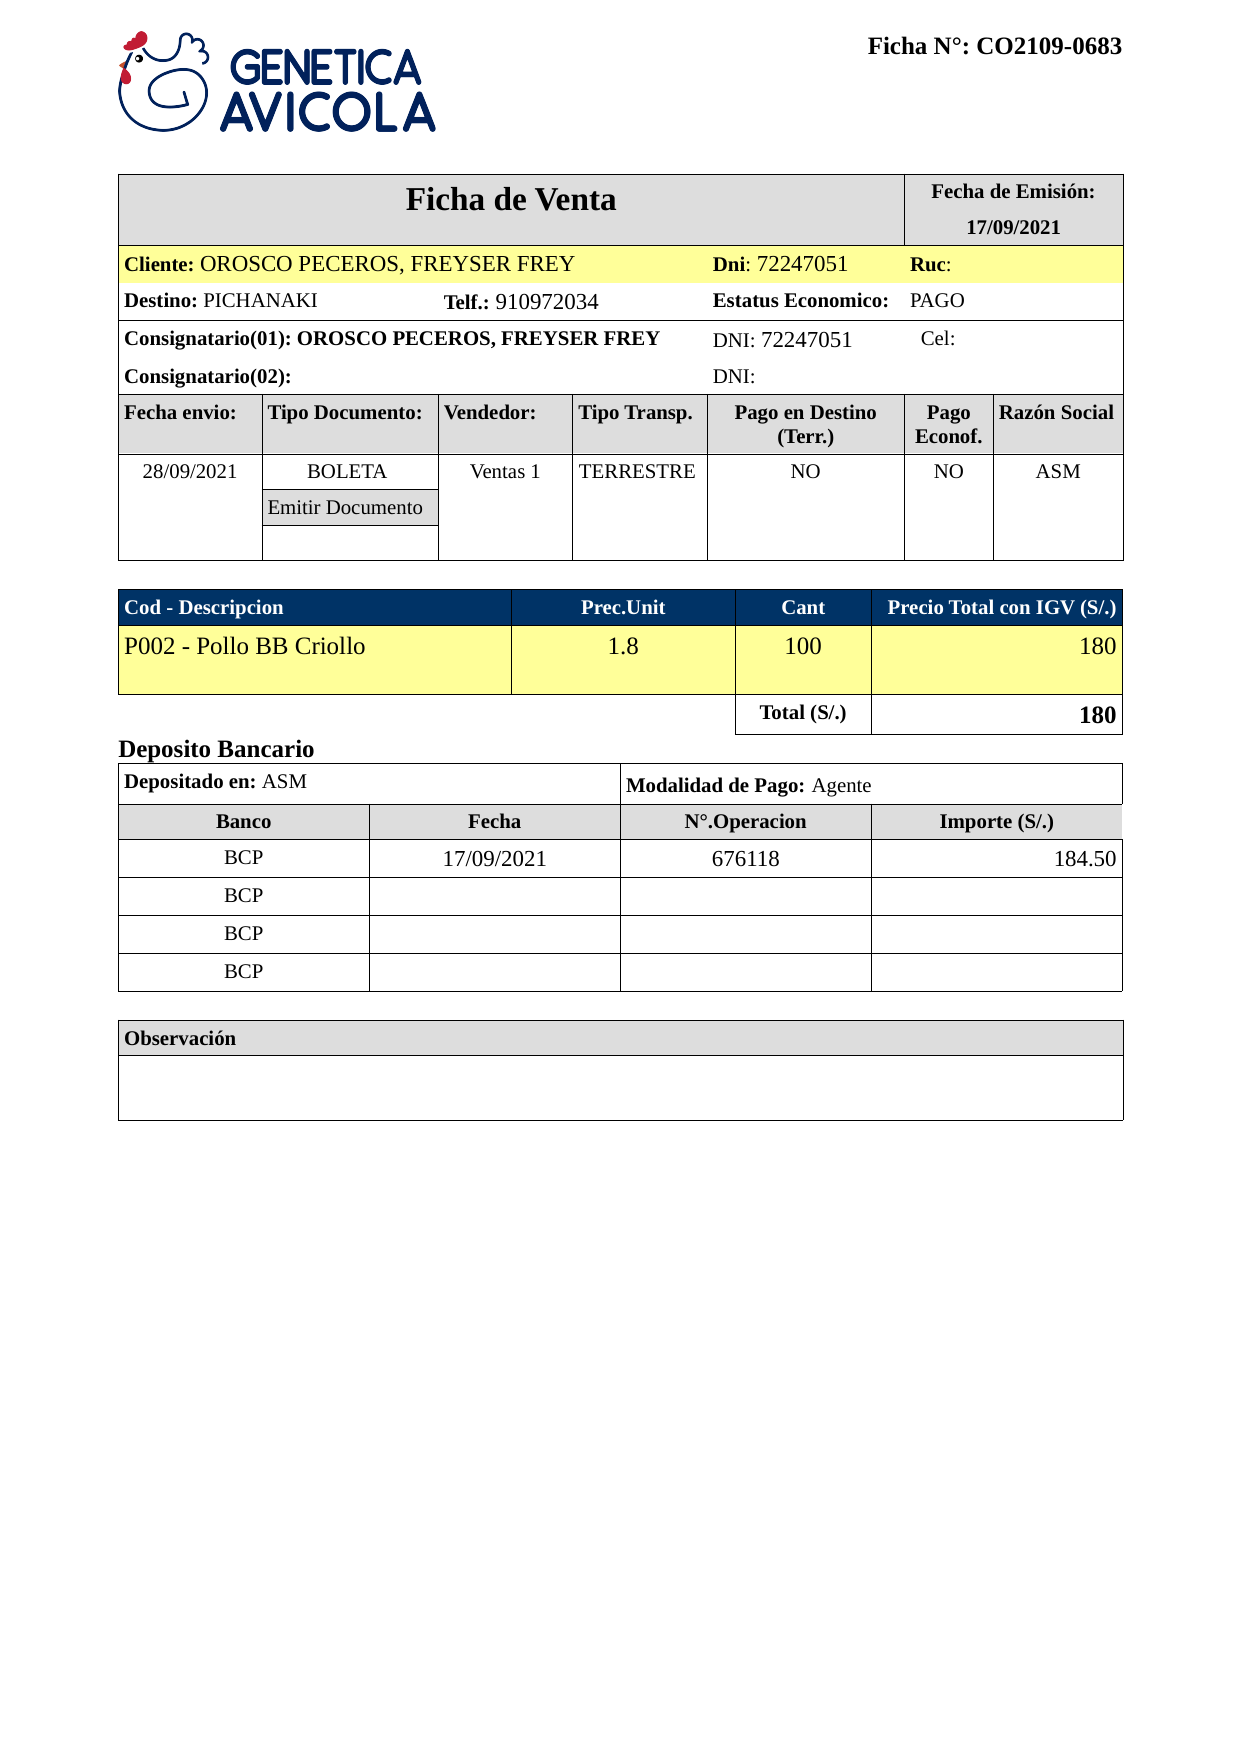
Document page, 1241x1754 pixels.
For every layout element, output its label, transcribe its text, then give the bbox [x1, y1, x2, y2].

table_cell BCP [119, 916, 369, 953]
table_cell NO [905, 455, 993, 560]
table_cell Pago Econof. [905, 395, 993, 453]
table_header Prec.Unit [512, 590, 735, 625]
table_cell 17/09/2021 [370, 840, 620, 877]
table_cell Tipo Transp. [573, 395, 707, 453]
table_cell 100 [736, 626, 871, 694]
table_cell Ruc: [904, 246, 1123, 283]
table_cell Banco [119, 805, 369, 839]
table_cell 180 [872, 626, 1122, 694]
table_cell Destino: PICHANAKI [119, 283, 438, 320]
table_cell BCP [119, 878, 369, 915]
table_cell P002 - Pollo BB Criollo [119, 626, 511, 694]
table_cell Pago en Destino (Terr.) [708, 395, 904, 453]
table_header Fecha de Emisión: [905, 175, 1123, 209]
table_cell Fecha envio: [119, 395, 262, 453]
table_cell [621, 878, 871, 915]
table_cell 1.8 [512, 626, 735, 694]
table_cell [370, 916, 620, 953]
table_header Observación [119, 1021, 1123, 1055]
table_cell [872, 954, 1122, 991]
table_cell Dni: 72247051 [707, 246, 904, 283]
table_cell [370, 878, 620, 915]
table_header Cant [736, 590, 871, 625]
table_header Modalidad de Pago: Agente [621, 764, 1122, 803]
table_cell Fecha [370, 805, 620, 839]
table_cell Consignatario(02): [119, 358, 707, 394]
table_cell [511, 695, 735, 734]
table_header Ficha de Venta [119, 175, 904, 245]
table_cell PAGO [904, 283, 1123, 320]
table_cell [263, 526, 438, 560]
table_cell Consignatario(01): OROSCO PECEROS, FREYSER FREY [119, 321, 707, 358]
table_cell BCP [119, 840, 369, 877]
table_cell [872, 916, 1122, 953]
table_cell TERRESTRE [573, 455, 707, 560]
table_cell NO [708, 455, 904, 560]
table_cell Vendedor: [439, 395, 572, 453]
table_cell [119, 1056, 1123, 1119]
table_cell Total (S/.) [736, 695, 871, 734]
table_cell BOLETA [263, 455, 438, 489]
table_cell [621, 954, 871, 991]
table_cell Emitir Documento [263, 490, 438, 525]
table_cell 184.50 [872, 840, 1122, 877]
table_cell BCP [119, 954, 369, 991]
table_cell Importe (S/.) [872, 805, 1122, 839]
table_cell Cliente: OROSCO PECEROS, FREYSER FREY [119, 246, 707, 283]
table_cell 676118 [621, 840, 871, 877]
picture [118, 31, 436, 132]
table_cell [370, 954, 620, 991]
table_cell 17/09/2021 [905, 209, 1123, 245]
table_cell [621, 916, 871, 953]
table_cell Ventas 1 [439, 455, 572, 560]
table_header Depositado en: ASM [119, 764, 620, 803]
text Deposito Bancario [118, 734, 1122, 763]
table_cell Estatus Economico: [707, 283, 904, 320]
table_cell Telf.: 910972034 [438, 283, 707, 320]
table_cell ASM [994, 455, 1123, 560]
table_cell DNI: 72247051 [707, 321, 915, 358]
table_cell [872, 878, 1122, 915]
table_cell DNI: [707, 358, 1123, 394]
table_cell Tipo Documento: [263, 395, 438, 453]
table_header Precio Total con IGV (S/.) [872, 590, 1122, 625]
table_cell N°.Operacion [621, 805, 871, 839]
table_cell 180 [872, 695, 1122, 734]
table_cell Cel: [915, 321, 1123, 358]
table_cell [118, 695, 511, 734]
table_header Cod - Descripcion [119, 590, 511, 625]
table_cell Razón Social [994, 395, 1123, 453]
table_cell 28/09/2021 [119, 455, 262, 560]
